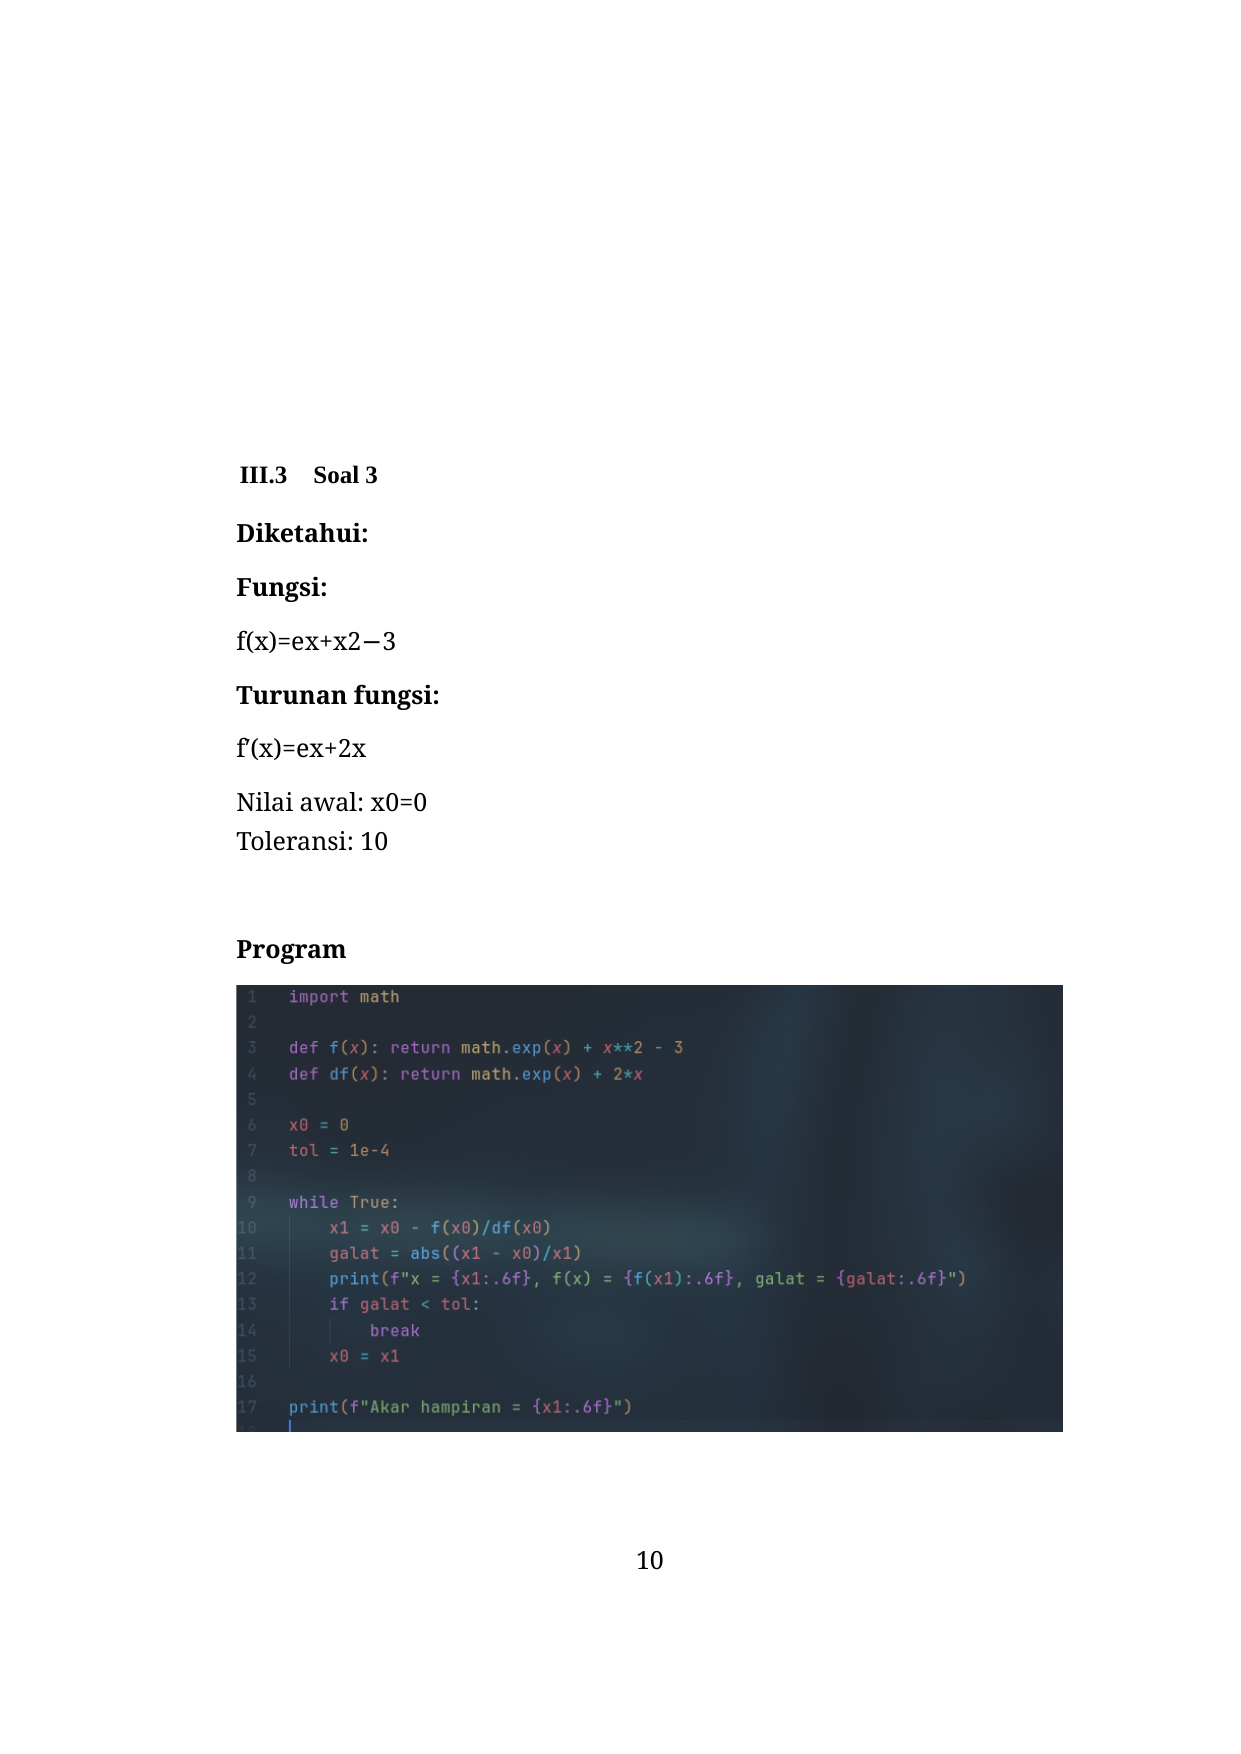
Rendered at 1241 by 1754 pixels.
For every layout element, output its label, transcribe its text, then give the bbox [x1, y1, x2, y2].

text Nilai awal: x0​=0 Toleransi: 10 [236, 785, 1063, 858]
picture [236, 985, 1063, 1432]
text f(x)=ex+x2−3 [236, 624, 1063, 658]
text Program [236, 932, 1063, 966]
text Fungsi: [236, 570, 1063, 604]
text f′(x)=ex+2x [236, 731, 1063, 765]
text Turunan fungsi: [236, 677, 1063, 711]
text Diketahui: [236, 516, 1063, 550]
subtitle Soal 3 [239, 461, 1060, 489]
